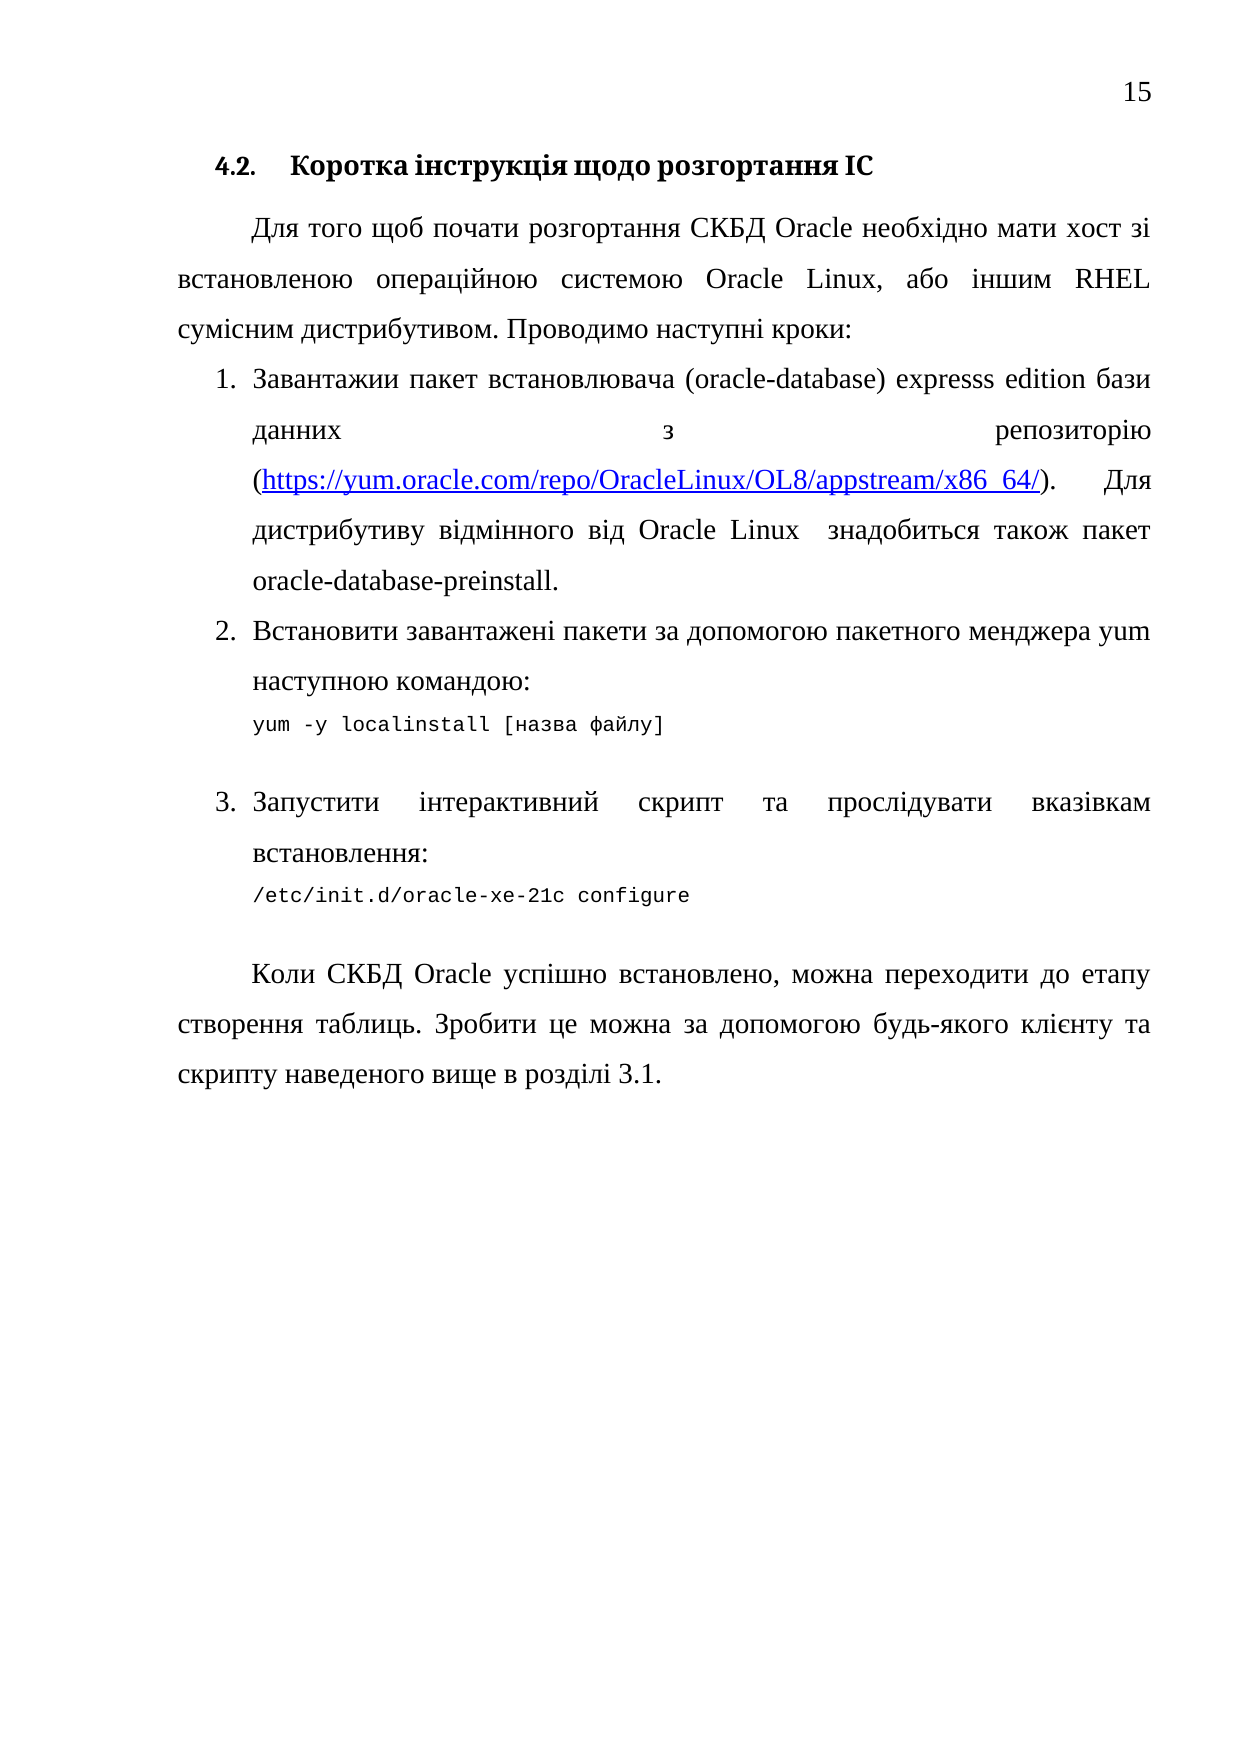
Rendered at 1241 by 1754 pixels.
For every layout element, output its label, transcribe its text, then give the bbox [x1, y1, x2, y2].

text Коли СКБД Oracle успішно встановлено, можна переходити до етапу створення таблиць. Зробити це можна за допомогою будь-якого клієнту та скрипту наведеного вище в розділі 3.1. [177, 956, 1152, 1090]
list /etc/init.d/oracle-xe-21c configure [215, 885, 1152, 909]
subtitle Коротка інструкція щодо розгортання ІС [215, 151, 1152, 183]
list Завантажии пакет встановлювача (oracle-database) expresss edition бази данних з репозиторію (https://yum.oracle.com/repo/OracleLinux/OL8/appstream/x86_64/). Для дистрибутиву відмінного від Oracle Linux знадобиться також пакет oracle-database-preinstall. [215, 362, 1152, 596]
list Запустити інтерактивний скрипт та прослідувати вказівкам встановлення: [215, 784, 1152, 868]
list Встановити завантажені пакети за допомогою пакетного менджера yum наступною командою: [215, 613, 1152, 697]
list yum -y localinstall [назва файлу] [215, 714, 1152, 737]
text Для того щоб почати розгортання СКБД Oracle необхідно мати хост зі встановленою операційною системою Oracle Linux, або іншим RHEL сумісним дистрибутивом. Проводимо наступні кроки: [177, 211, 1152, 345]
